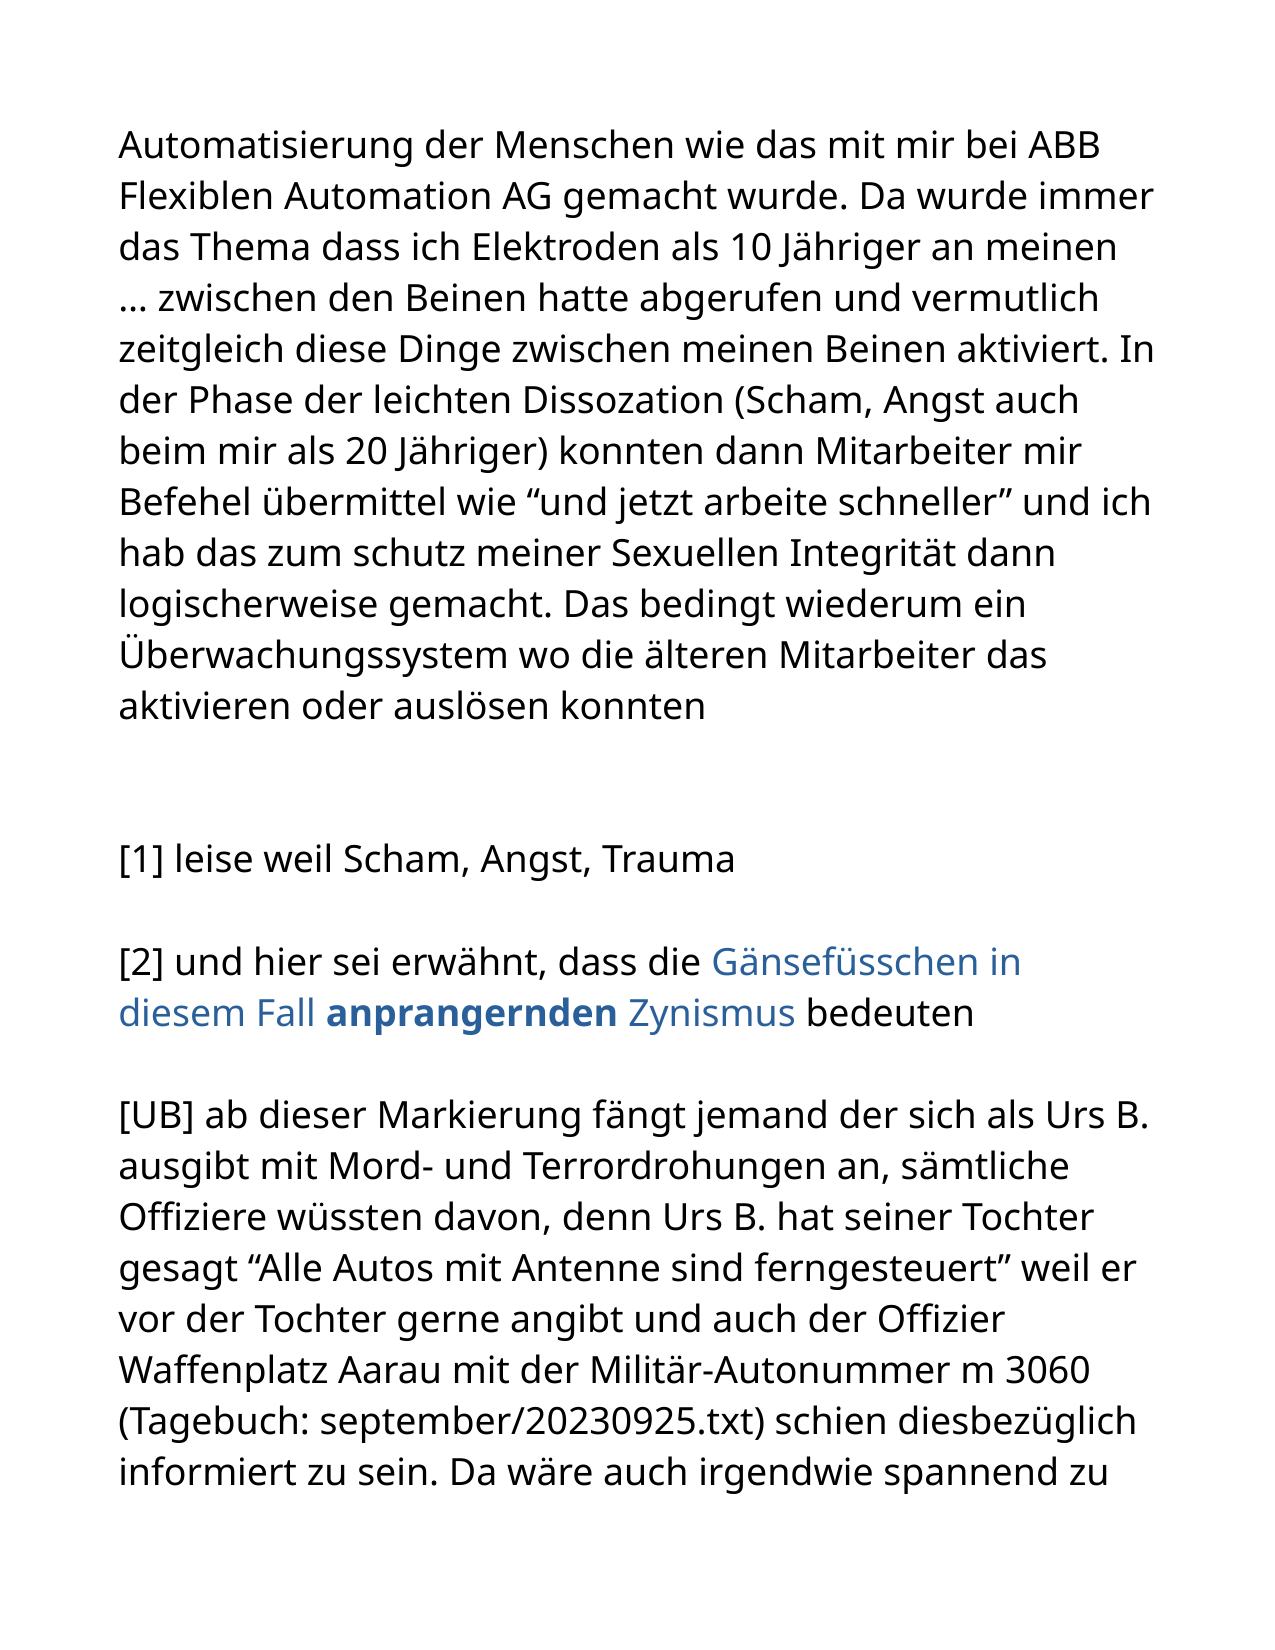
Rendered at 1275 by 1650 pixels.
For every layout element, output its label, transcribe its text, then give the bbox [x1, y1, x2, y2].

text Automatisierung der Menschen wie das mit mir bei ABB Flexiblen Automation AG gemacht wurde. Da wurde immer das Thema dass ich Elektroden als 10 Jähriger an meinen … zwischen den Beinen hatte abgerufen und vermutlich zeitgleich diese Dinge zwischen meinen Beinen aktiviert. In der Phase der leichten Dissozation (Scham, Angst auch beim mir als 20 Jähriger) konnten dann Mitarbeiter mir Befehel übermittel wie “und jetzt arbeite schneller” und ich hab das zum schutz meiner Sexuellen Integrität dann logischerweise gemacht. Das bedingt wiederum ein Überwachungssystem wo die älteren Mitarbeiter das aktivieren oder auslösen konnten [118, 118, 1157, 731]
text [UB] ab dieser Markierung fängt jemand der sich als Urs B. ausgibt mit Mord- und Terrordrohungen an, sämtliche Offiziere wüssten davon, denn Urs B. hat seiner Tochter gesagt “Alle Autos mit Antenne sind ferngesteuert” weil er vor der Tochter gerne angibt und auch der Offizier Waffenplatz Aarau mit der Militär-Autonummer m 3060 (Tagebuch: september/20230925.txt) schien diesbezüglich informiert zu sein. Da wäre auch irgendwie spannend zu [118, 1088, 1157, 1496]
text [2] und hier sei erwähnt, dass die Gänsefüsschen in diesem Fall anprangernden Zynismus bedeuten [118, 935, 1157, 1037]
text [1] leise weil Scham, Angst, Trauma [118, 833, 1157, 884]
